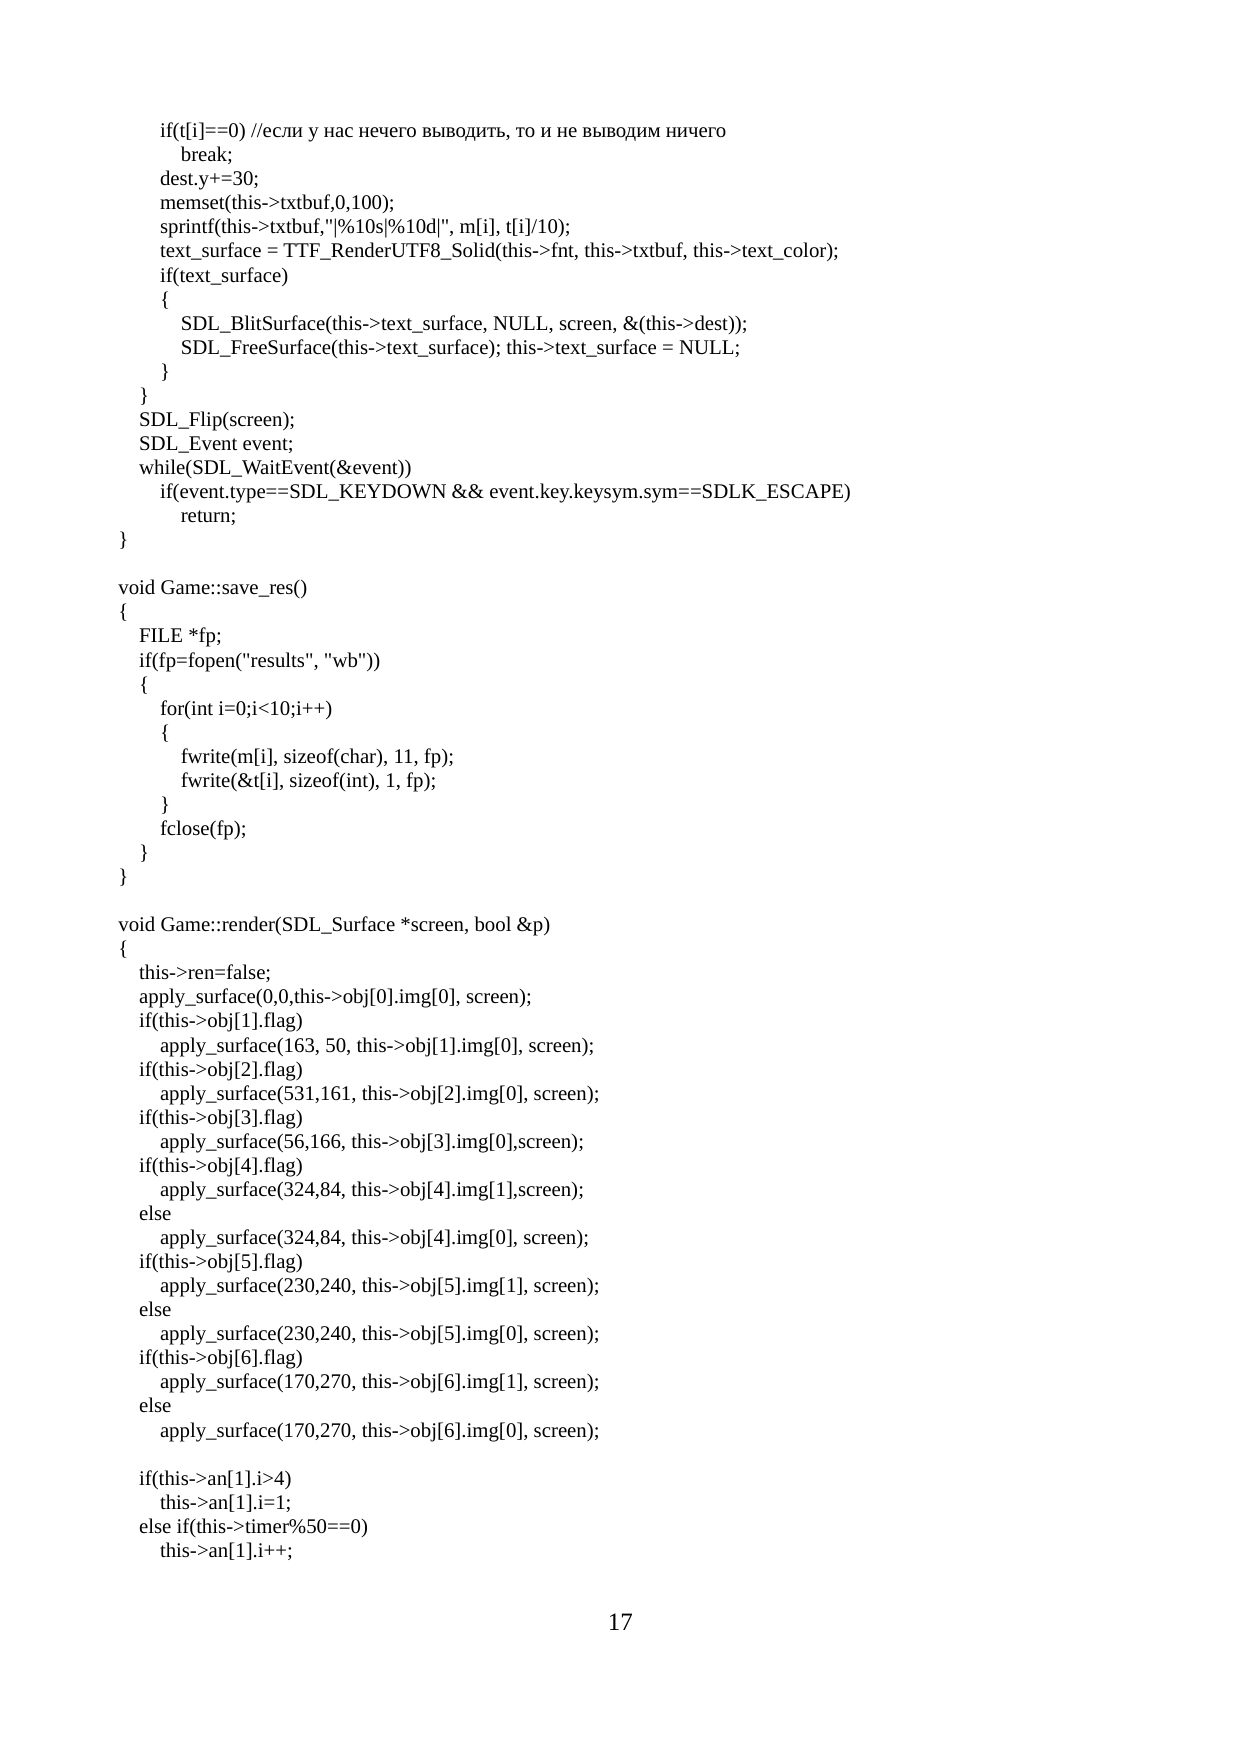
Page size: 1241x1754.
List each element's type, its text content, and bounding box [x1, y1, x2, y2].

text dest.y+=30; [118, 166, 1122, 190]
text if(t[i]==0) //если у нас нечего выводить, то и не выводим ничего [118, 118, 1122, 142]
text } [118, 864, 1122, 888]
text else [118, 1393, 1122, 1417]
text apply_surface(324,84, this->obj[4].img[0], screen); [118, 1225, 1122, 1249]
text apply_surface(531,161, this->obj[2].img[0], screen); [118, 1081, 1122, 1105]
text { [118, 720, 1122, 744]
text else if(this->timer%50==0) [118, 1514, 1122, 1538]
text fwrite(m[i], sizeof(char), 11, fp); [118, 744, 1122, 768]
text text_surface = TTF_RenderUTF8_Solid(this->fnt, this->txtbuf, this->text_color); [118, 238, 1122, 262]
text for(int i=0;i<10;i++) [118, 696, 1122, 720]
text } [118, 840, 1122, 864]
text { [118, 599, 1122, 623]
text if(this->obj[4].flag) [118, 1153, 1122, 1177]
text if(this->obj[6].flag) [118, 1345, 1122, 1369]
text SDL_Flip(screen); [118, 407, 1122, 431]
text SDL_BlitSurface(this->text_surface, NULL, screen, &(this->dest)); [118, 311, 1122, 335]
text if(this->obj[2].flag) [118, 1057, 1122, 1081]
text void Game::render(SDL_Surface *screen, bool &p) [118, 912, 1122, 936]
text FILE *fp; [118, 623, 1122, 647]
text while(SDL_WaitEvent(&event)) [118, 455, 1122, 479]
text } [118, 527, 1122, 551]
text { [118, 672, 1122, 696]
text this->an[1].i++; [118, 1538, 1122, 1562]
text apply_surface(163, 50, this->obj[1].img[0], screen); [118, 1032, 1122, 1057]
text apply_surface(0,0,this->obj[0].img[0], screen); [118, 984, 1122, 1008]
text apply_surface(324,84, this->obj[4].img[1],screen); [118, 1177, 1122, 1201]
text this->an[1].i=1; [118, 1490, 1122, 1514]
text { [118, 936, 1122, 960]
text { [118, 287, 1122, 311]
text if(fp=fopen("results", "wb")) [118, 647, 1122, 672]
text } [118, 792, 1122, 816]
text if(text_surface) [118, 262, 1122, 287]
text return; [118, 503, 1122, 527]
text } [118, 359, 1122, 383]
text fclose(fp); [118, 816, 1122, 840]
text else [118, 1297, 1122, 1321]
text fwrite(&t[i], sizeof(int), 1, fp); [118, 768, 1122, 792]
text if(this->obj[5].flag) [118, 1249, 1122, 1273]
text SDL_FreeSurface(this->text_surface); this->text_surface = NULL; [118, 335, 1122, 359]
text break; [118, 142, 1122, 166]
text memset(this->txtbuf,0,100); [118, 190, 1122, 214]
text apply_surface(170,270, this->obj[6].img[0], screen); [118, 1417, 1122, 1442]
text if(this->an[1].i>4) [118, 1466, 1122, 1490]
text sprintf(this->txtbuf,"|%10s|%10d|", m[i], t[i]/10); [118, 214, 1122, 238]
text if(this->obj[1].flag) [118, 1008, 1122, 1032]
text apply_surface(56,166, this->obj[3].img[0],screen); [118, 1129, 1122, 1153]
text if(this->obj[3].flag) [118, 1105, 1122, 1129]
text apply_surface(170,270, this->obj[6].img[1], screen); [118, 1369, 1122, 1393]
text apply_surface(230,240, this->obj[5].img[0], screen); [118, 1321, 1122, 1345]
text else [118, 1201, 1122, 1225]
text SDL_Event event; [118, 431, 1122, 455]
text if(event.type==SDL_KEYDOWN && event.key.keysym.sym==SDLK_ESCAPE) [118, 479, 1122, 503]
text void Game::save_res() [118, 575, 1122, 599]
text this->ren=false; [118, 960, 1122, 984]
text apply_surface(230,240, this->obj[5].img[1], screen); [118, 1273, 1122, 1297]
text } [118, 383, 1122, 407]
